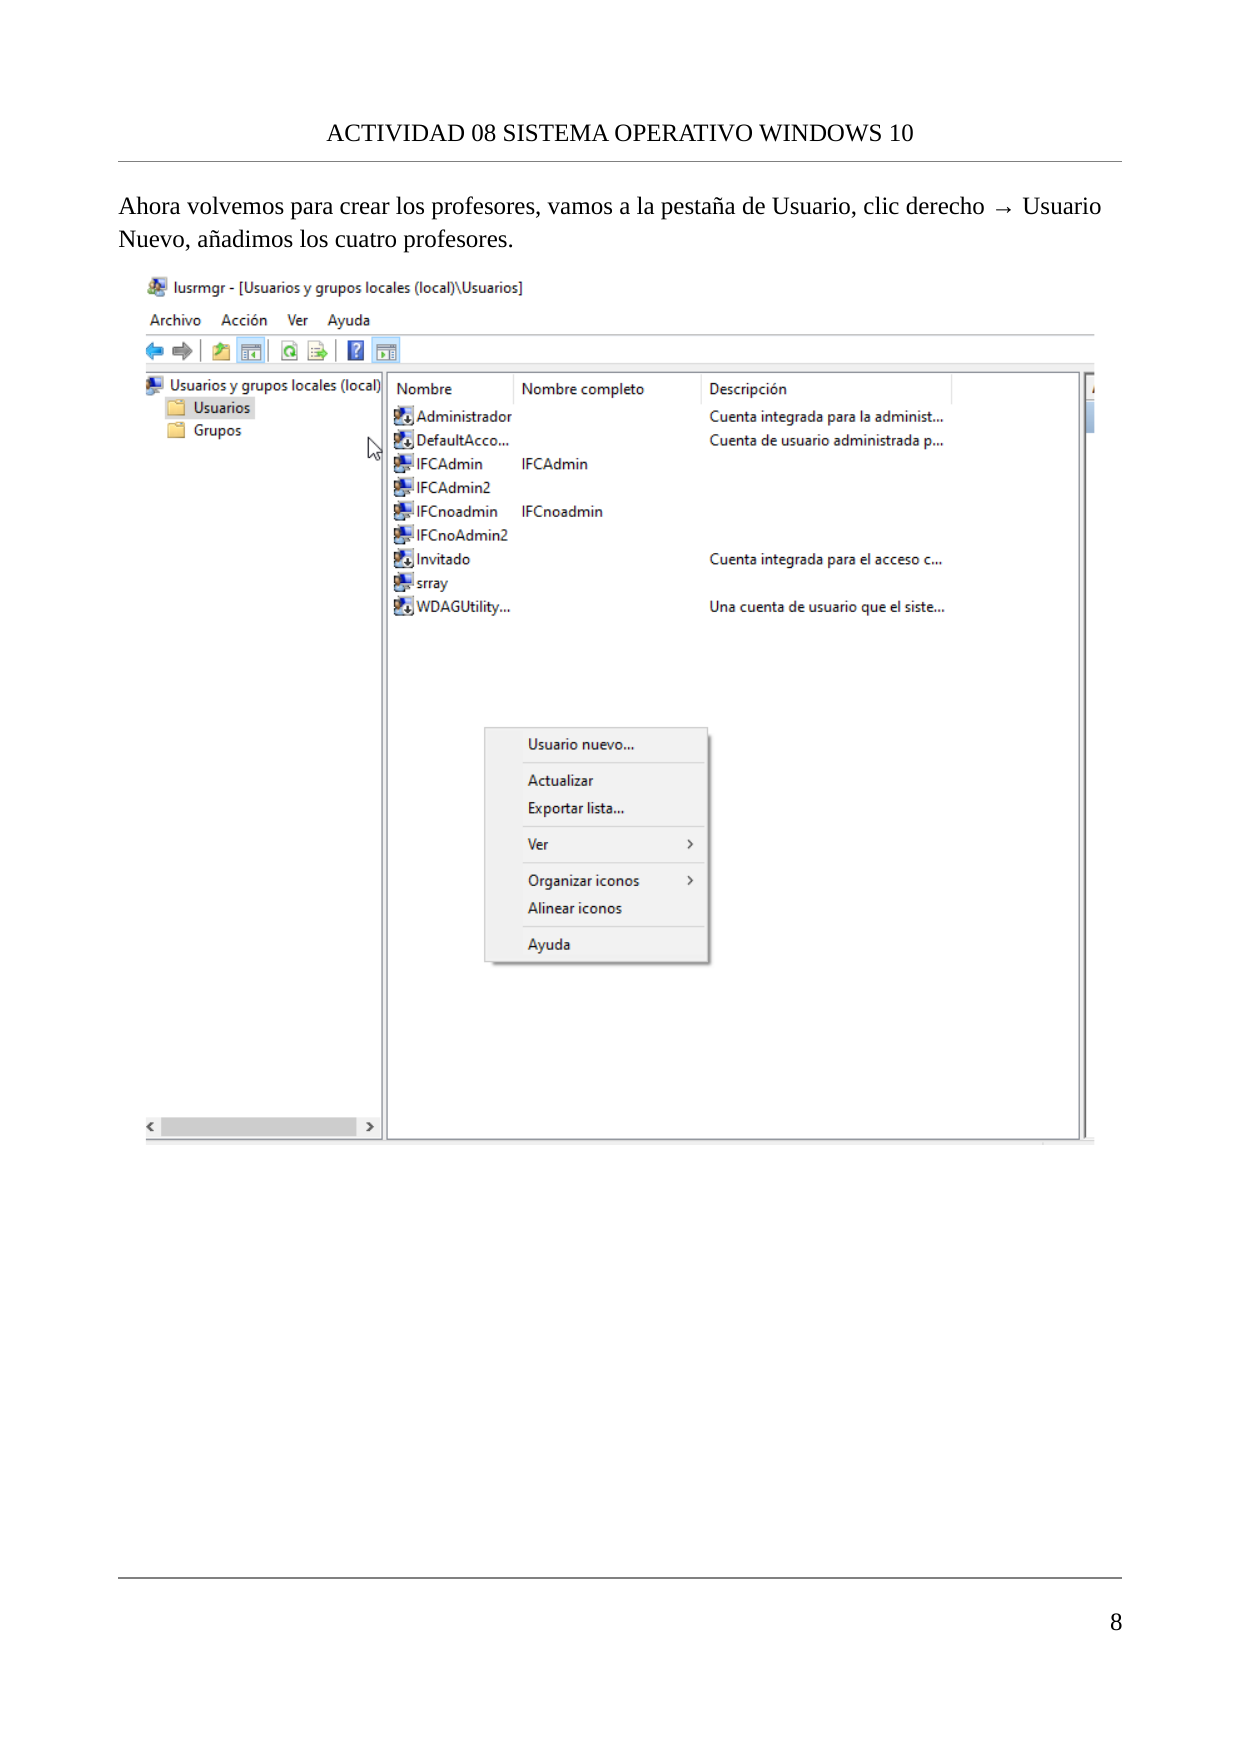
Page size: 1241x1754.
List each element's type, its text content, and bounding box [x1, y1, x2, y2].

text Ahora volvemos para crear los profesores, vamos a la pestaña de Usuario, clic derecho → Usuario Nuevo, añadimos los cuatro profesores. [118, 191, 1122, 253]
picture [145, 273, 1095, 1145]
